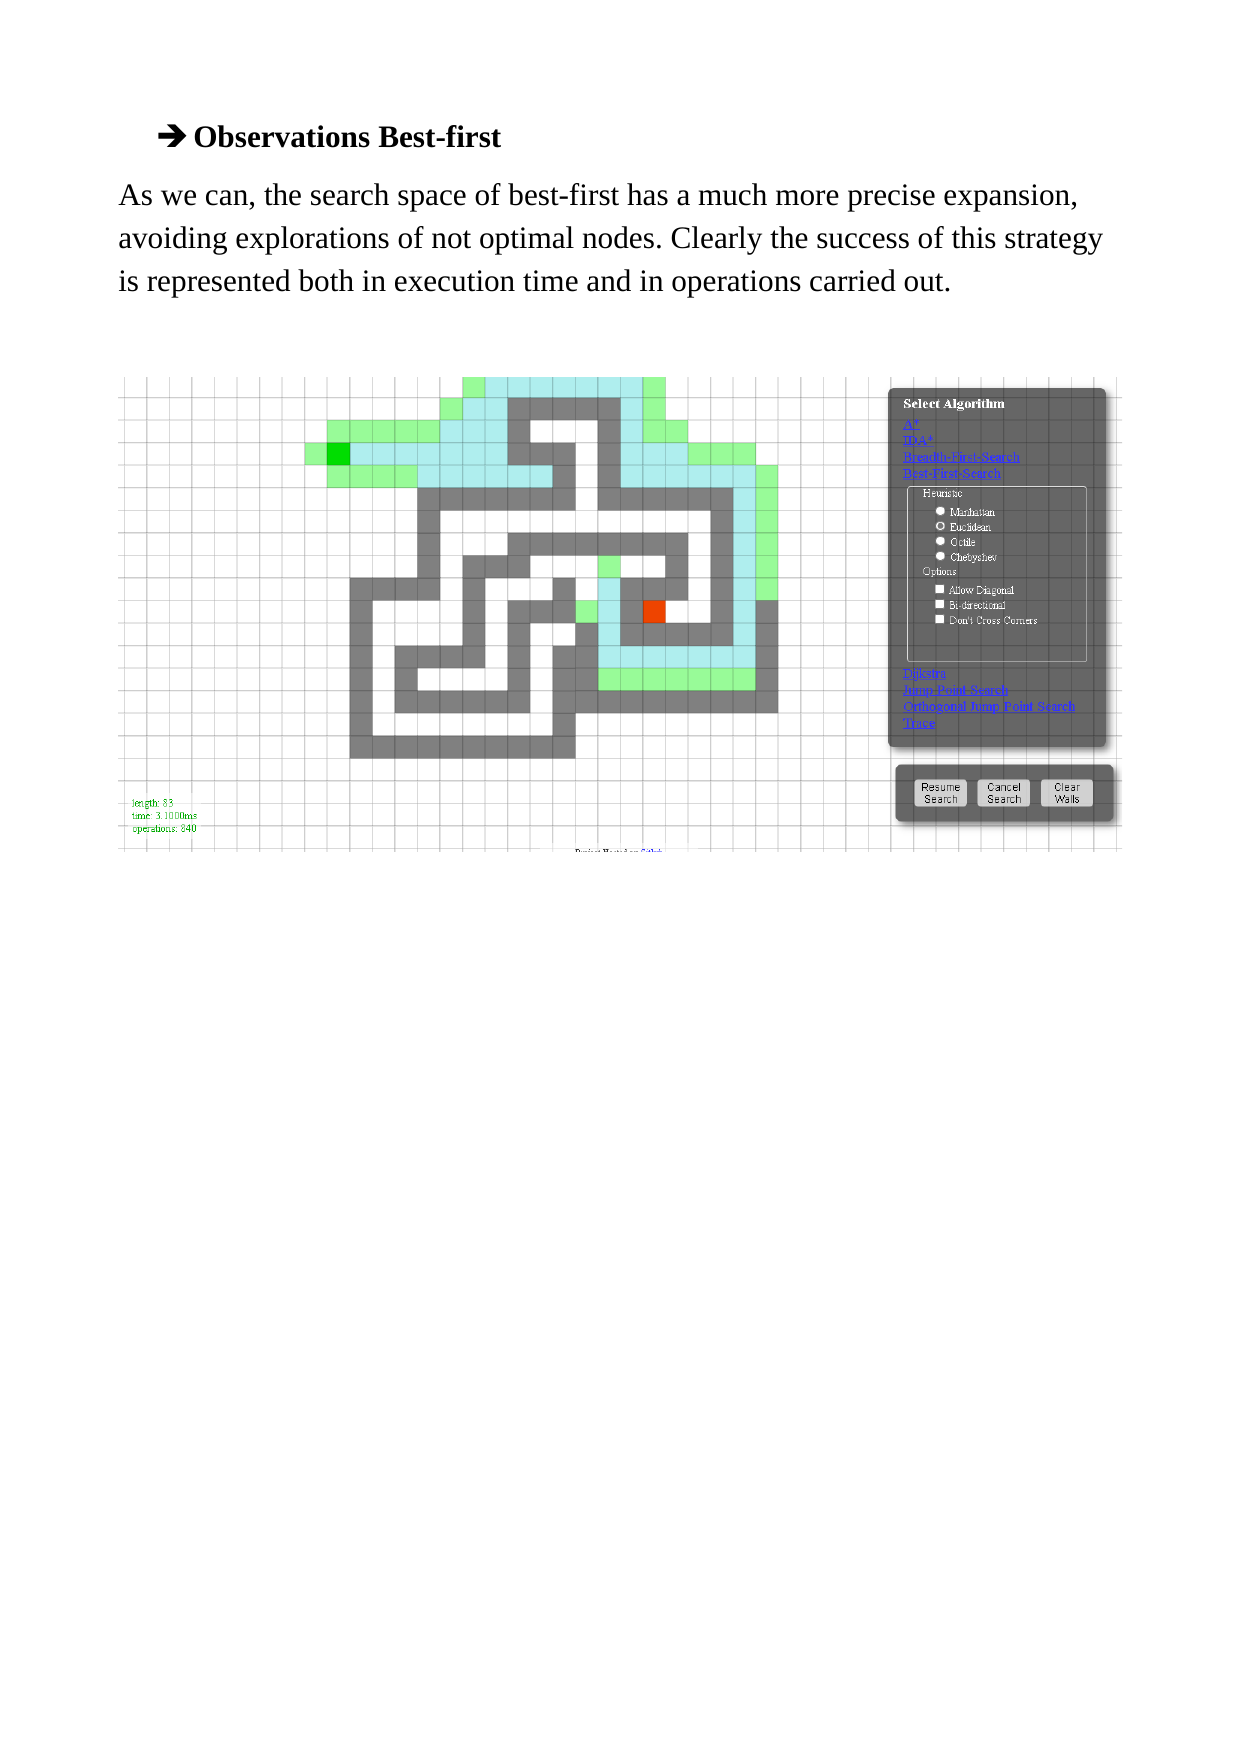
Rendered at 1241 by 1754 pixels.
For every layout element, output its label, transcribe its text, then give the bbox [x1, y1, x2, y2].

text As we can, the search space of best-first has a much more precise expansion, avoiding explorations of not optimal nodes. Clearly the success of this strategy is represented both in execution time and in operations carried out. [118, 176, 1122, 298]
list Observations Best-first [156, 118, 1122, 154]
picture [118, 377, 1123, 852]
